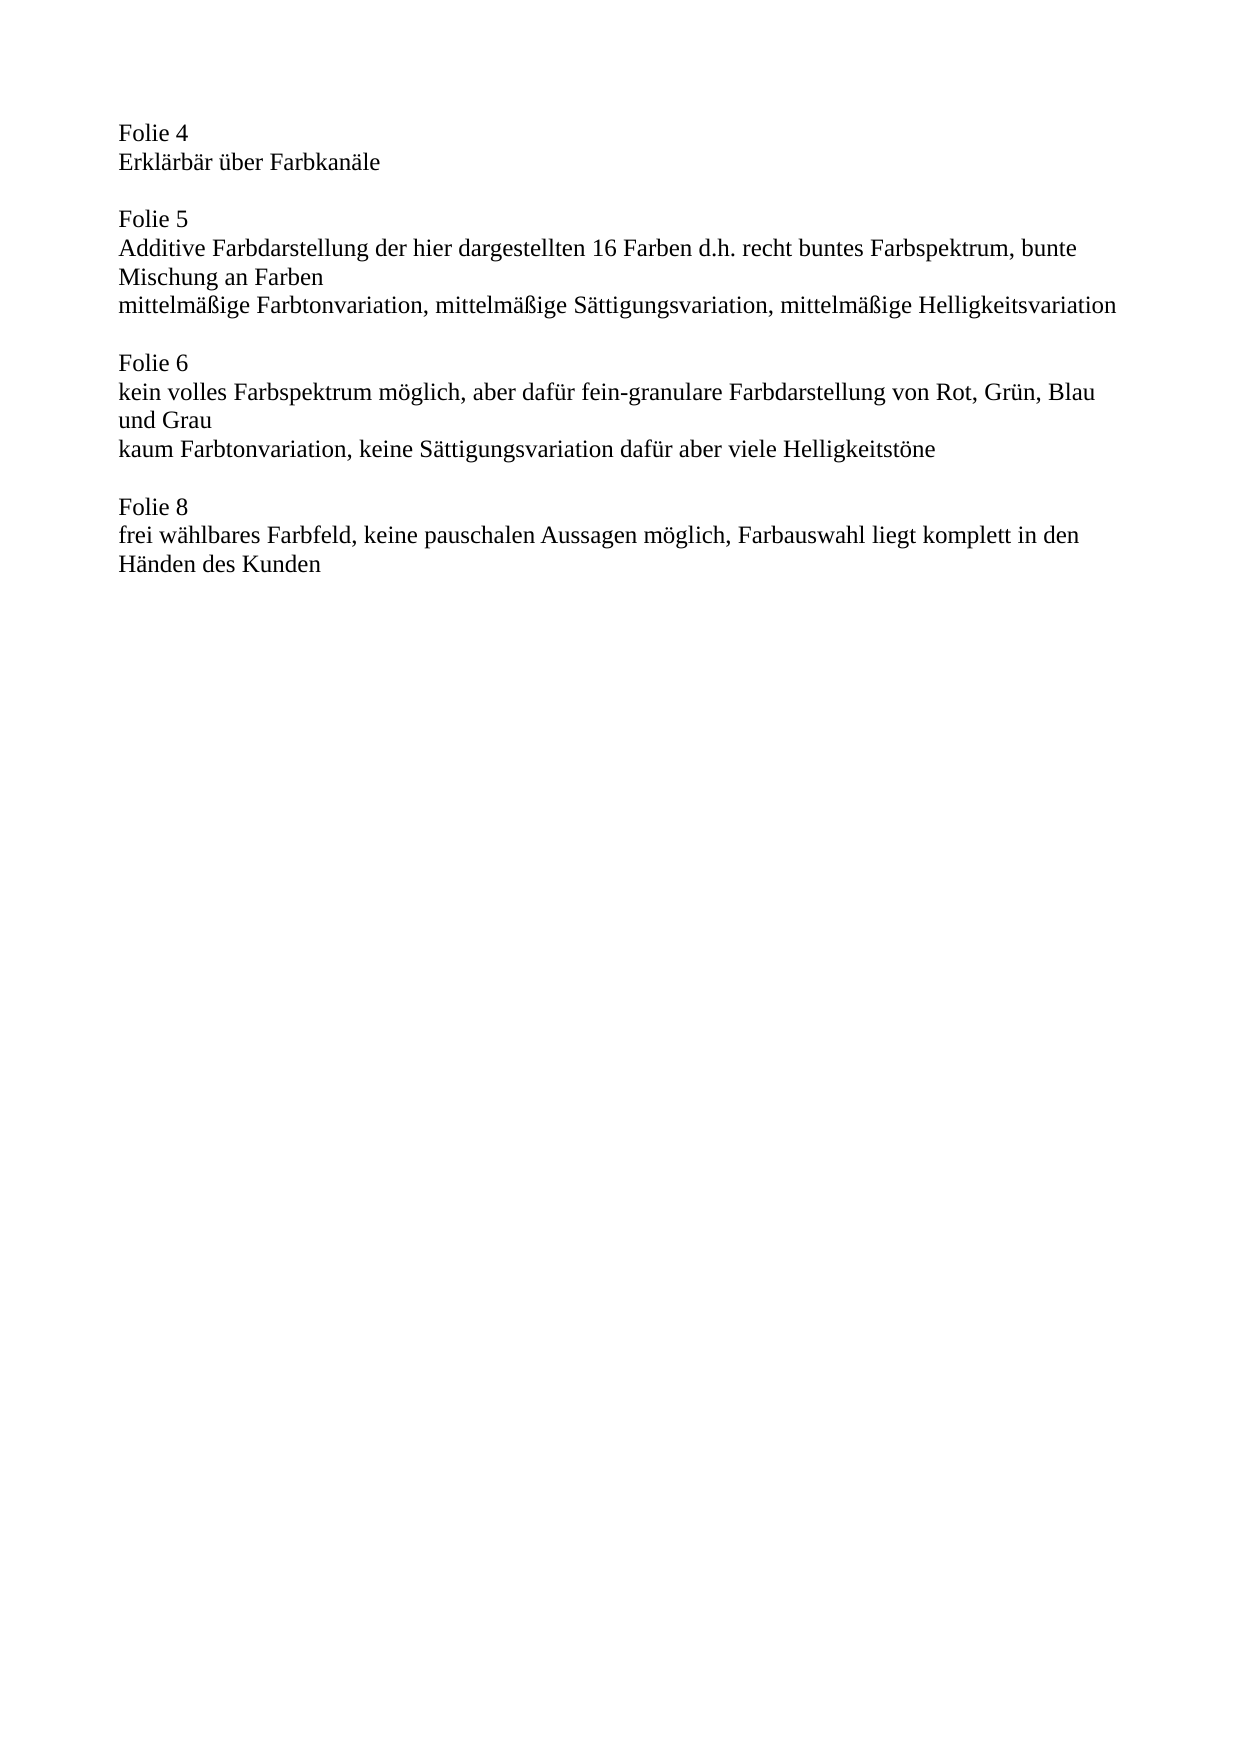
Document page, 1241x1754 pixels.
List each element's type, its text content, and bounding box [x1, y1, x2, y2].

text mittelmäßige Farbtonvariation, mittelmäßige Sättigungsvariation, mittelmäßige Helligkeitsvariation [118, 291, 1122, 319]
text Additive Farbdarstellung der hier dargestellten 16 Farben d.h. recht buntes Farbspektrum, bunte Mischung an Farben [118, 233, 1122, 291]
text kein volles Farbspektrum möglich, aber dafür fein-granulare Farbdarstellung von Rot, Grün, Blau und Grau [118, 377, 1122, 434]
text Folie 8 [118, 492, 1122, 521]
text Erklärbär über Farbkanäle [118, 147, 1122, 176]
text kaum Farbtonvariation, keine Sättigungsvariation dafür aber viele Helligkeitstöne [118, 434, 1122, 463]
text Folie 5 [118, 204, 1122, 233]
text Folie 6 [118, 348, 1122, 377]
text Folie 4 [118, 118, 1122, 147]
text frei wählbares Farbfeld, keine pauschalen Aussagen möglich, Farbauswahl liegt komplett in den Händen des Kunden [118, 521, 1122, 578]
